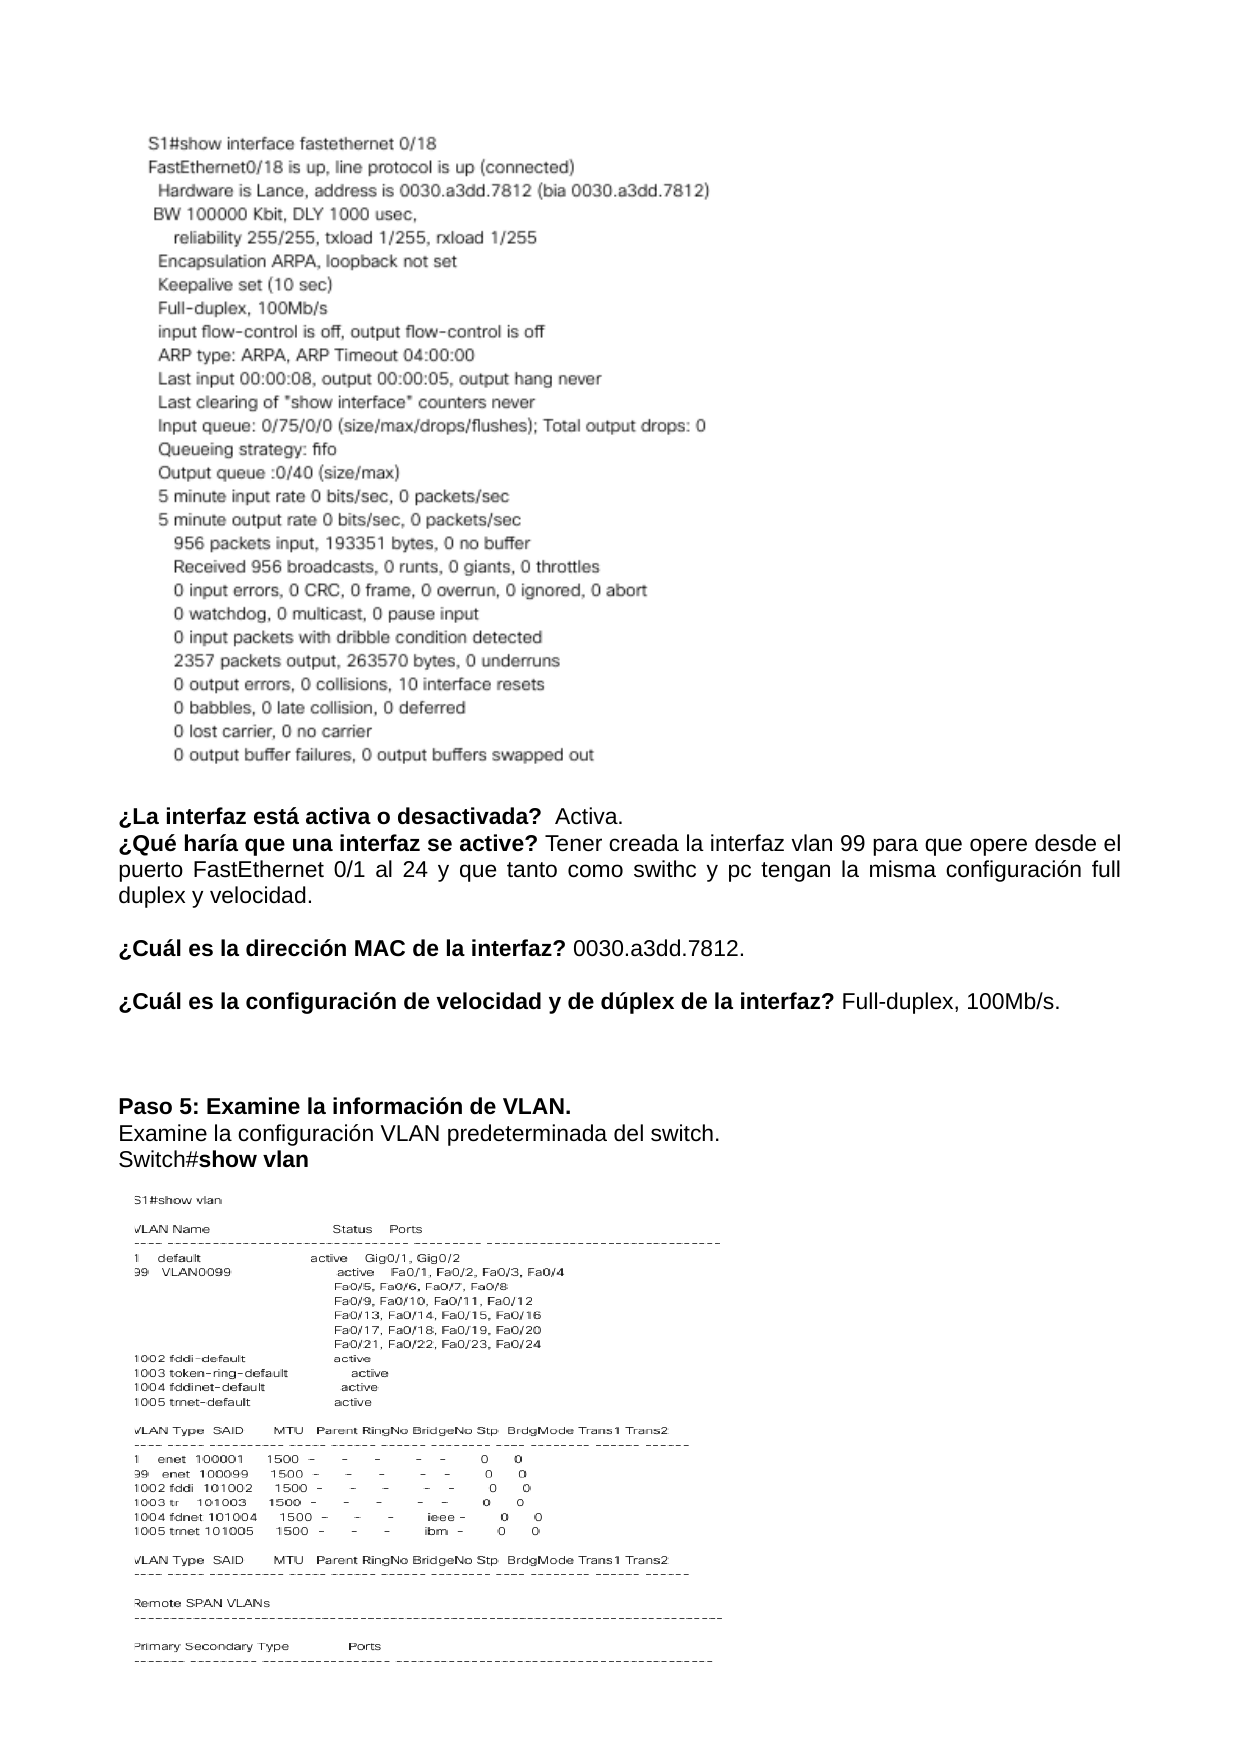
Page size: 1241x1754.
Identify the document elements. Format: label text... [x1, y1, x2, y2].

text Switch#show vlan [118, 1146, 1122, 1172]
text ¿La interfaz está activa o desactivada? Activa. [118, 803, 1122, 830]
text ¿Cuál es la configuración de velocidad y de dúplex de la interfaz? Full-duplex, 100Mb/s. [118, 988, 1122, 1014]
picture [147, 132, 751, 781]
text Examine la configuración VLAN predeterminada del switch. [118, 1119, 1122, 1146]
text ¿Qué haría que una interfaz se active? Tener creada la interfaz vlan 99 para que opere desde el puerto FastEthernet 0/1 al 24 y que tanto como swithc y pc tengan la misma configuración full duplex y velocidad. [118, 830, 1122, 909]
text Paso 5: Examine la información de VLAN. [118, 1093, 1122, 1119]
picture [134, 1193, 950, 1667]
text ¿Cuál es la dirección MAC de la interfaz? 0030.a3dd.7812. [118, 935, 1122, 961]
